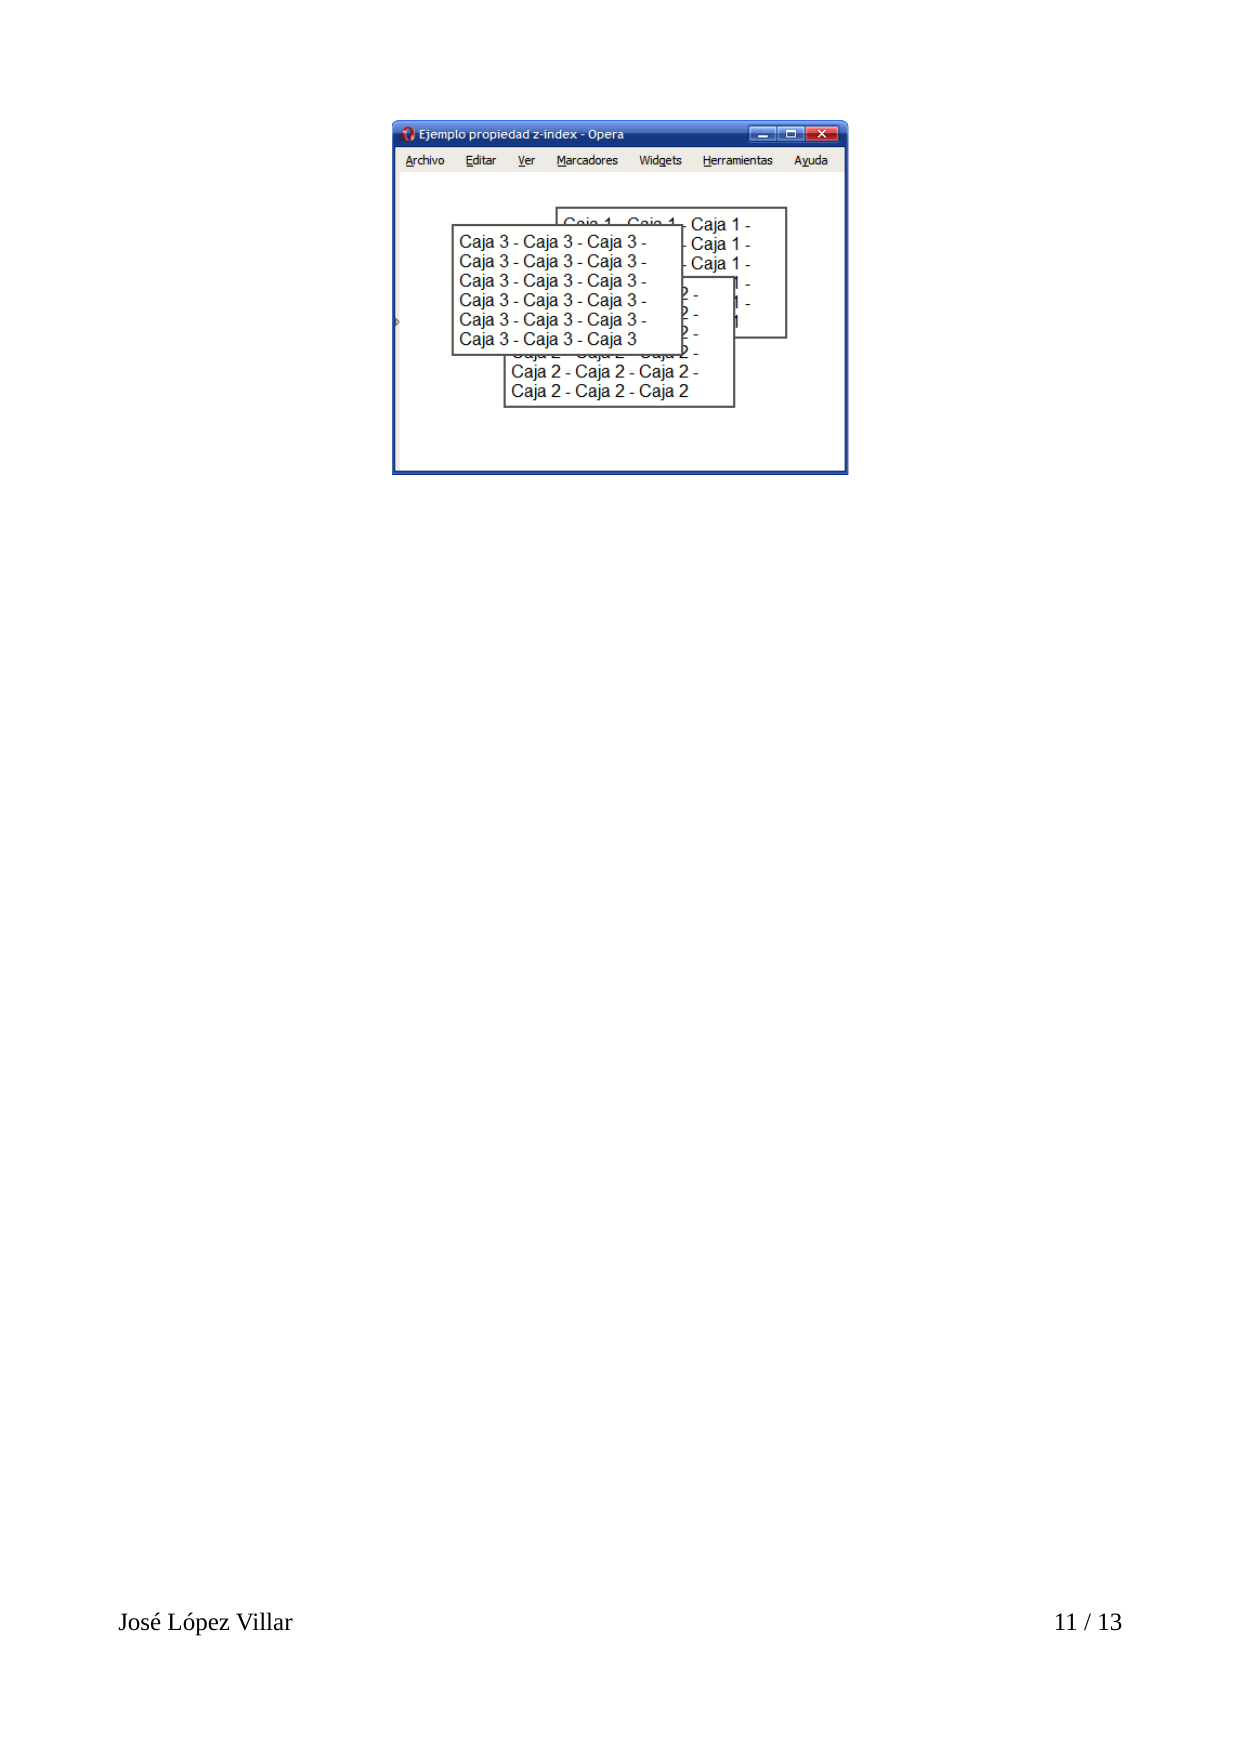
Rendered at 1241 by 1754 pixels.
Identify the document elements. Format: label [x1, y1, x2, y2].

picture [392, 118, 849, 475]
